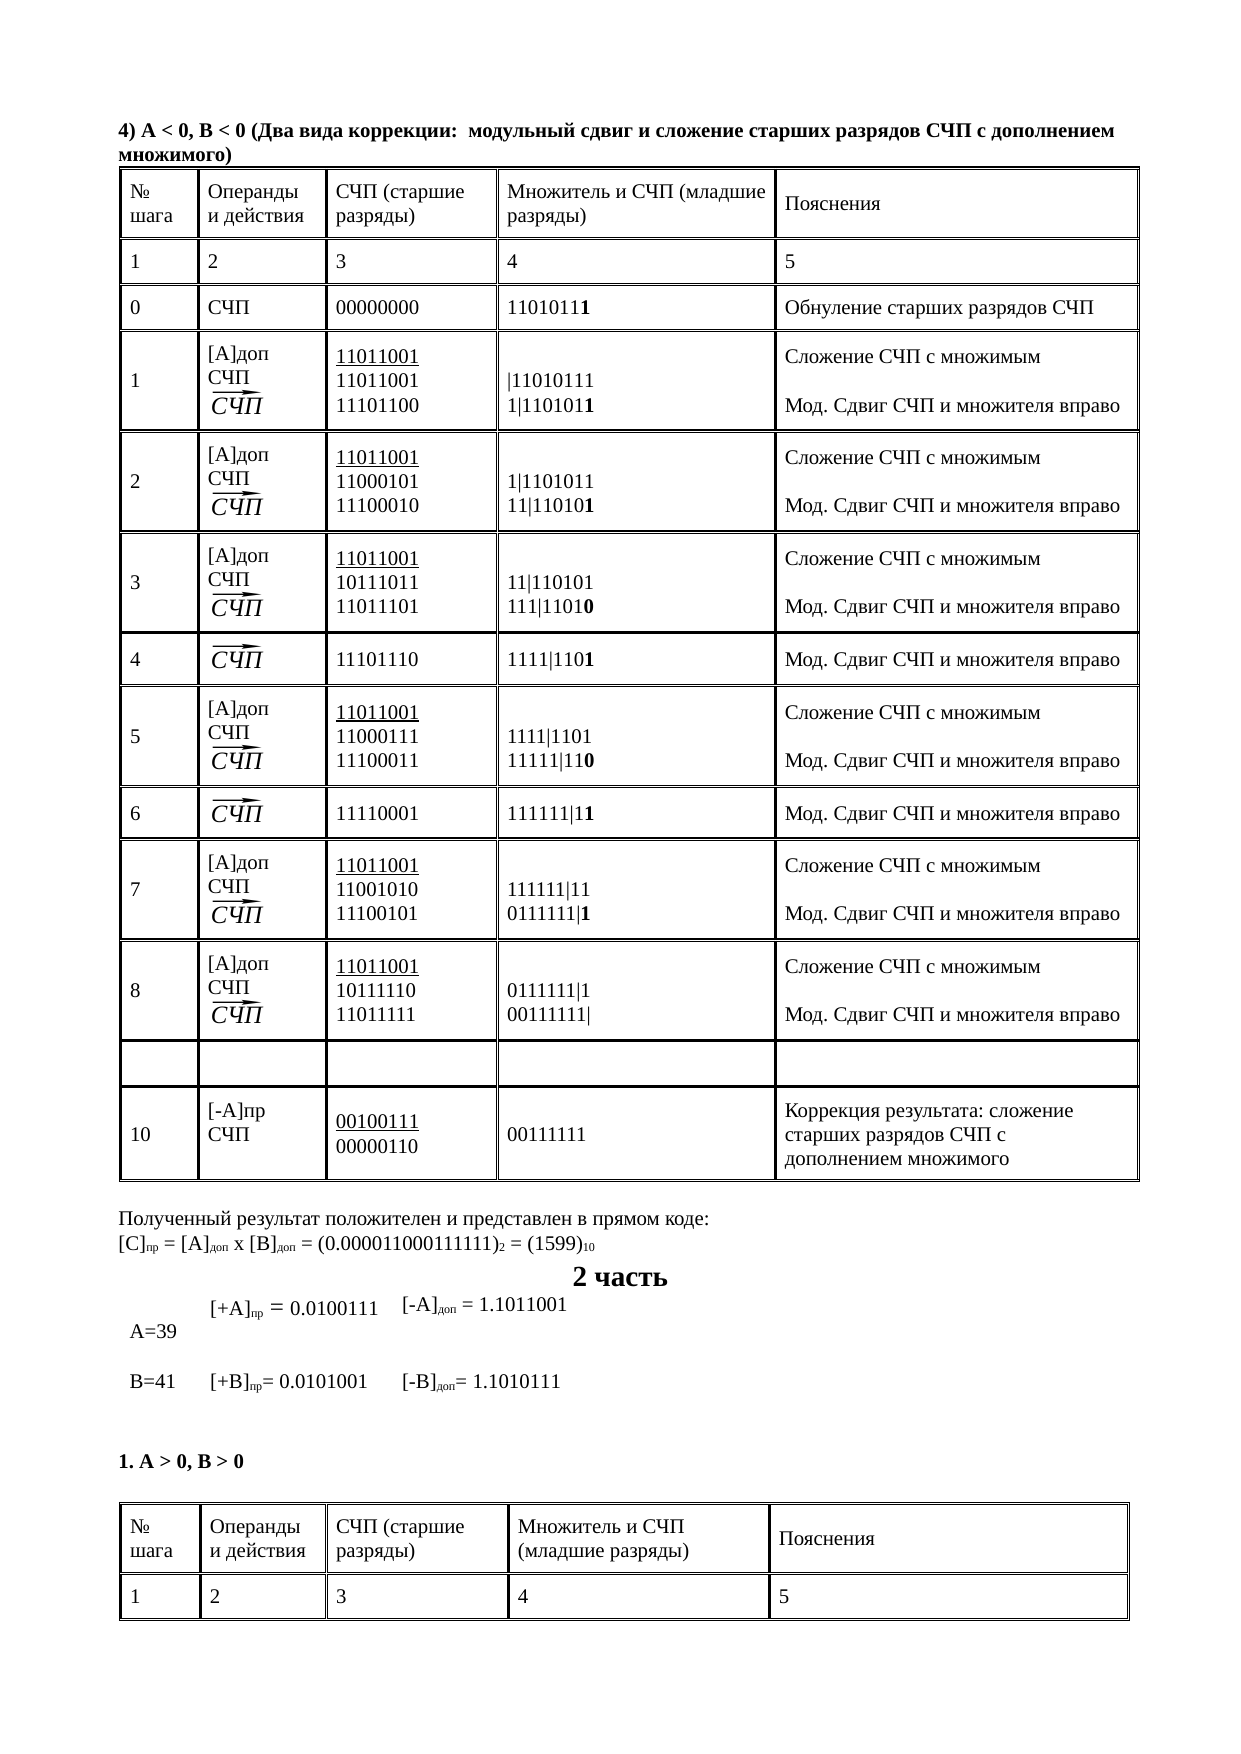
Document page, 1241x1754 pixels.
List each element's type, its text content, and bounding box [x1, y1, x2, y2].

table_cell 11110001 [328, 788, 496, 837]
table_cell 11010111 [499, 286, 774, 328]
table_cell 7 [122, 841, 197, 938]
table_header Множитель и СЧП (младшие разряды) [510, 1505, 768, 1572]
table_cell 00000000 [328, 286, 496, 328]
text 4) A < 0, B < 0 (Два вида коррекции: модульный сдвиг и сложение старших разрядов СЧП с дополнением множимого) [118, 118, 1122, 166]
table_cell [A]доп СЧП [200, 841, 325, 938]
table_header № шага [122, 1505, 199, 1572]
table_cell Мод. Сдвиг СЧП и множителя вправо [777, 634, 1137, 684]
table_header СЧП (старшие разряды) [328, 170, 496, 236]
table_cell Сложение СЧП с множимым Мод. Сдвиг СЧП и множителя вправо [777, 332, 1137, 429]
table_cell 1111|1101 11111|110 [499, 687, 774, 784]
table_cell [A]доп СЧП [200, 534, 325, 631]
table_cell 11|110101 111|11010 [499, 534, 774, 631]
table_cell 5 [777, 240, 1137, 282]
table_cell 4 [510, 1575, 768, 1618]
table_cell 11011001 11001010 11100101 [328, 841, 496, 938]
text Полученный результат положителен и представлен в прямом коде: [C]пр = [A]доп x [B]доп = (0.000011000111111)2 = (1599)10 [118, 1182, 1122, 1254]
table_cell 11011001 11000111 11100011 [328, 687, 496, 784]
table_cell Обнуление старших разрядов СЧП [777, 286, 1137, 328]
table_header Пояснения [777, 170, 1137, 236]
table_cell 5 [122, 687, 197, 784]
table_cell Сложение СЧП с множимым Мод. Сдвиг СЧП и множителя вправо [777, 534, 1137, 631]
table_cell 2 [122, 433, 197, 530]
table_cell 1 [122, 332, 197, 429]
table_cell |11010111 1|1101011 [499, 332, 774, 429]
table_cell 4 [499, 240, 774, 282]
table_cell 3 [122, 534, 197, 631]
table_cell 8 [122, 942, 197, 1039]
subtitle 1. A > 0, B > 0 [118, 1448, 1122, 1473]
table_header А=39 [118, 1292, 199, 1369]
table_cell 0 [122, 286, 197, 328]
table_cell 0111111|1 00111111| [499, 942, 774, 1039]
table_cell 6 [122, 788, 197, 837]
table_cell [200, 1042, 325, 1085]
table_cell [122, 1042, 197, 1085]
table_cell 1|1101011 11|110101 [499, 433, 774, 530]
table_cell 1111|1101 [499, 634, 774, 684]
table_cell 111111|11 0111111|1 [499, 841, 774, 938]
table_cell 5 [771, 1575, 1127, 1618]
table_cell 00111111 [499, 1088, 774, 1179]
table_cell 00100111 00000110 [328, 1088, 496, 1179]
table_cell Сложение СЧП с множимым Мод. Сдвиг СЧП и множителя вправо [777, 687, 1137, 784]
table_cell 1 [122, 1575, 199, 1618]
table_cell Коррекция результата: сложение старших разрядов СЧП с дополнением множимого [777, 1088, 1137, 1179]
table_cell 2 [200, 240, 325, 282]
table_cell 3 [328, 240, 496, 282]
table_cell СЧП [200, 286, 325, 328]
table_header СЧП (старшие разряды) [328, 1505, 507, 1572]
table_cell 10 [122, 1088, 197, 1179]
table_cell [A]доп СЧП [200, 433, 325, 530]
table_cell Сложение СЧП с множимым Мод. Сдвиг СЧП и множителя вправо [777, 841, 1137, 938]
table_cell 11011001 11000101 11100010 [328, 433, 496, 530]
subtitle 2 часть [118, 1259, 1122, 1292]
table_cell 3 [328, 1575, 507, 1618]
table_header [-A]доп = 1.1011001 [391, 1292, 1127, 1369]
table_cell [328, 1042, 496, 1085]
table_cell [A]доп СЧП [200, 942, 325, 1039]
table_cell [-B]доп= 1.1010111 [391, 1369, 1127, 1419]
table_header [+А]пр = 0.0100111 [199, 1292, 391, 1369]
table_cell 1 [122, 240, 197, 282]
table_cell 111111|11 [499, 788, 774, 837]
table_cell B=41 [118, 1369, 199, 1419]
table_cell 11011001 11011001 11101100 [328, 332, 496, 429]
table_cell 2 [202, 1575, 325, 1618]
table_header Множитель и СЧП (младшие разряды) [499, 170, 774, 236]
table_cell [-A]пр СЧП [200, 1088, 325, 1179]
table_cell [A]доп СЧП [200, 687, 325, 784]
table_cell [A]доп СЧП [200, 332, 325, 429]
table_cell Сложение СЧП с множимым Мод. Сдвиг СЧП и множителя вправо [777, 942, 1137, 1039]
table_cell Сложение СЧП с множимым Мод. Сдвиг СЧП и множителя вправо [777, 433, 1137, 530]
table_header Операнды и действия [200, 170, 325, 236]
table_cell Мод. Сдвиг СЧП и множителя вправо [777, 788, 1137, 837]
table_cell 11101110 [328, 634, 496, 684]
table_cell 11011001 10111110 11011111 [328, 942, 496, 1039]
table_cell [200, 788, 325, 837]
table_cell 4 [122, 634, 197, 684]
table_cell 11011001 10111011 11011101 [328, 534, 496, 631]
table_header № шага [122, 170, 197, 236]
table_cell [200, 634, 325, 684]
table_cell [777, 1042, 1137, 1085]
table_cell [+B]пр= 0.0101001 [199, 1369, 391, 1419]
table_header Операнды и действия [202, 1505, 325, 1572]
table_cell [499, 1042, 774, 1085]
table_header Пояснения [771, 1505, 1127, 1572]
